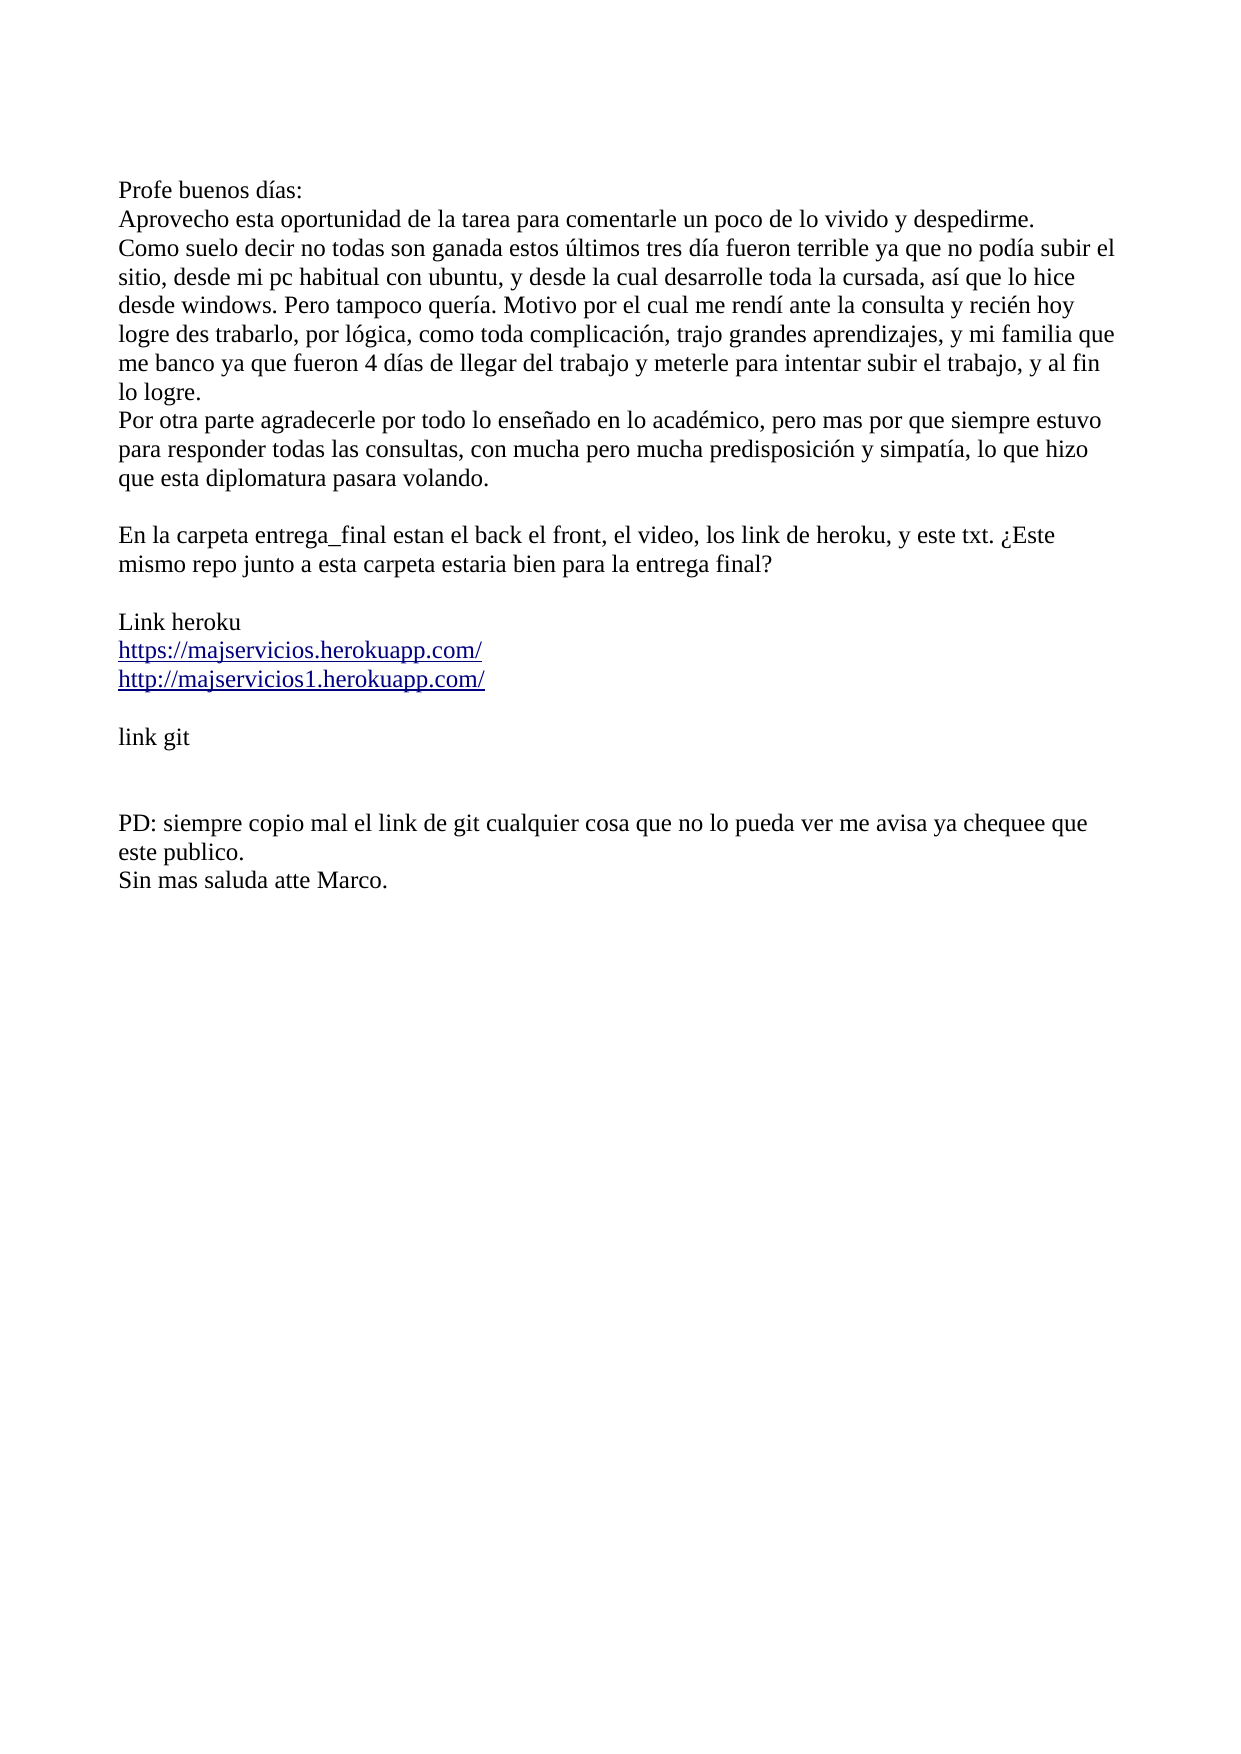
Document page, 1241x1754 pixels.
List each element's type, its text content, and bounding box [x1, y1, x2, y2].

text link git [118, 722, 1122, 751]
text Link heroku [118, 607, 1122, 636]
text Profe buenos días: [118, 176, 1122, 204]
text PD: siempre copio mal el link de git cualquier cosa que no lo pueda ver me avisa ya chequee que este publico. [118, 808, 1122, 866]
text Aprovecho esta oportunidad de la tarea para comentarle un poco de lo vivido y despedirme. [118, 204, 1122, 233]
text https://majservicios.herokuapp.com/ [118, 636, 1122, 664]
text Sin mas saluda atte Marco. [118, 866, 1122, 894]
text En la carpeta entrega_final estan el back el front, el video, los link de heroku, y este txt. ¿Este mismo repo junto a esta carpeta estaria bien para la entrega final? [118, 521, 1122, 578]
text Por otra parte agradecerle por todo lo enseñado en lo académico, pero mas por que siempre estuvo para responder todas las consultas, con mucha pero mucha predisposición y simpatía, lo que hizo que esta diplomatura pasara volando. [118, 406, 1122, 492]
text Como suelo decir no todas son ganada estos últimos tres día fueron terrible ya que no podía subir el sitio, desde mi pc habitual con ubuntu, y desde la cual desarrolle toda la cursada, así que lo hice desde windows. Pero tampoco quería. Motivo por el cual me rendí ante la consulta y recién hoy logre des trabarlo, por lógica, como toda complicación, trajo grandes aprendizajes, y mi familia que me banco ya que fueron 4 días de llegar del trabajo y meterle para intentar subir el trabajo, y al fin lo logre. [118, 233, 1122, 406]
text http://majservicios1.herokuapp.com/ [118, 664, 1122, 693]
